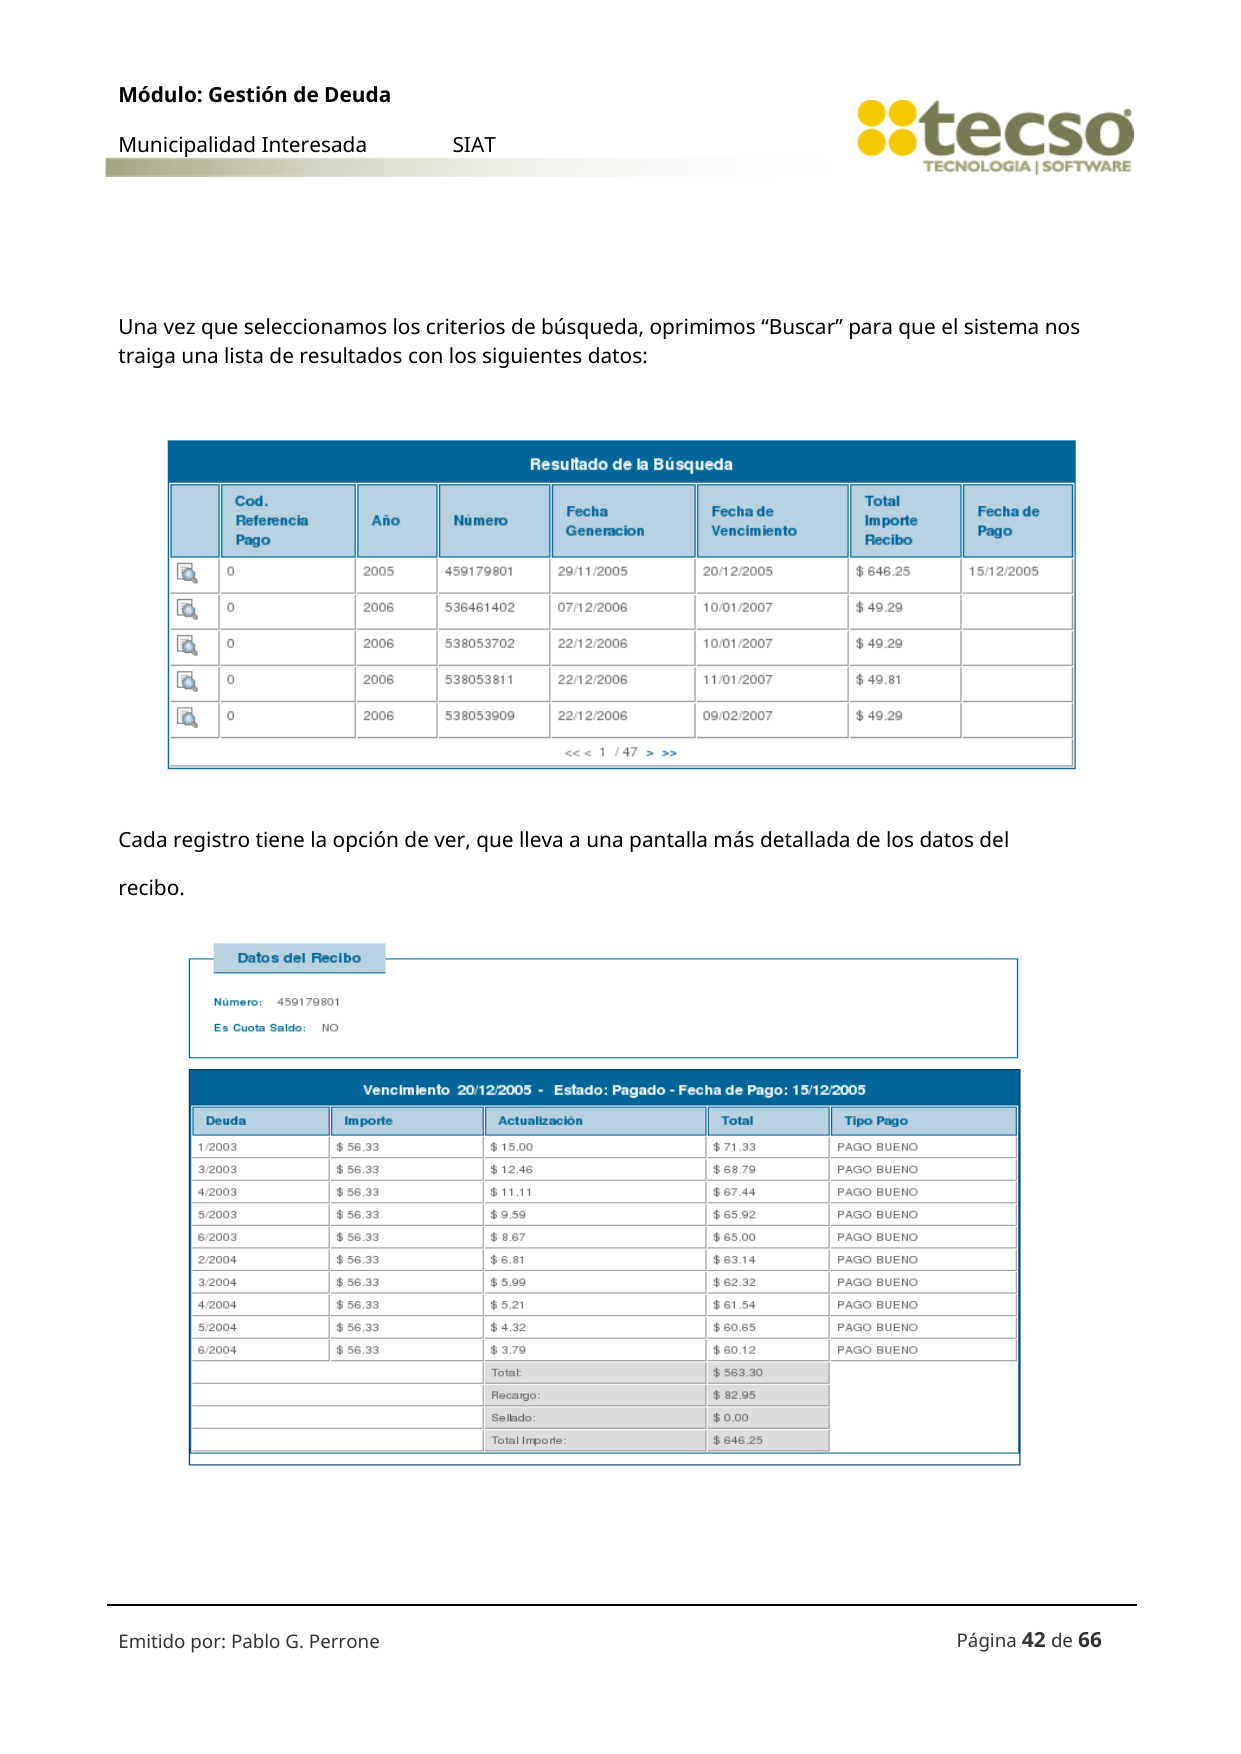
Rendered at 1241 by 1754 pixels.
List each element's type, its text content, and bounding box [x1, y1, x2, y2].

picture [155, 434, 1085, 777]
picture [183, 938, 1035, 1473]
picture [105, 100, 1134, 177]
text Una vez que seleccionamos los criterios de búsqueda, oprimimos “Buscar” para que el sistema nos traiga una lista de resultados con los siguientes datos: [118, 312, 1122, 369]
text recibo. [118, 873, 1122, 901]
text Cada registro tiene la opción de ver, que lleva a una pantalla más detallada de los datos del [118, 826, 1122, 854]
